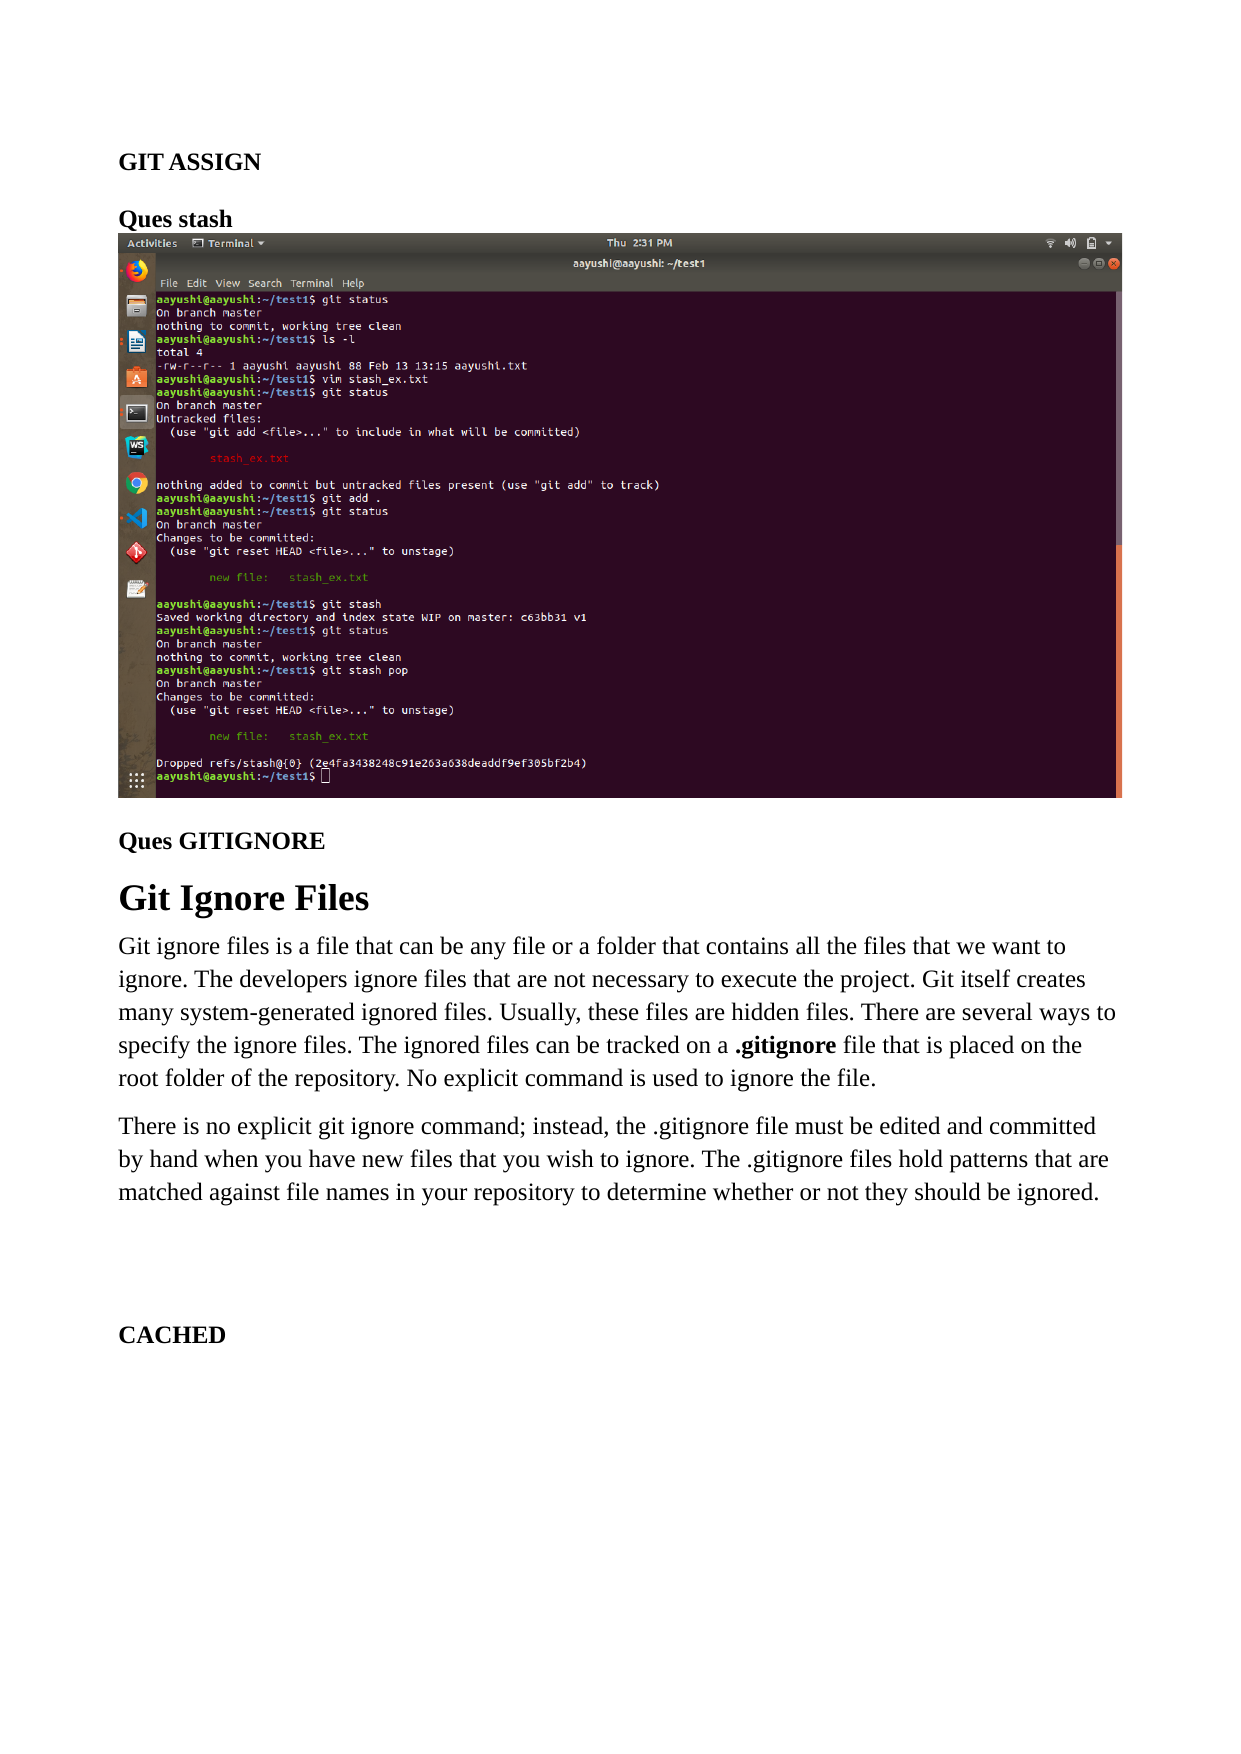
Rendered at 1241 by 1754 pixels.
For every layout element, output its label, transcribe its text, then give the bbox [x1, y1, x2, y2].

text Ques stash [118, 204, 1122, 233]
picture [118, 233, 1123, 798]
text GIT ASSIGN [118, 147, 1122, 176]
text Ques GITIGNORE [118, 826, 1122, 855]
subtitle Git Ignore Files [118, 876, 1122, 919]
text There is no explicit git ignore command; instead, the .gitignore file must be edited and committed by hand when you have new files that you wish to ignore. The .gitignore files hold patterns that are matched against file names in your repository to determine whether or not they should be ignored. [118, 1111, 1122, 1206]
text CACHED [118, 1320, 1122, 1349]
text Git ignore files is a file that can be any file or a folder that contains all the files that we want to ignore. The developers ignore files that are not necessary to execute the project. Git itself creates many system-generated ignored files. Usually, these files are hidden files. There are several ways to specify the ignore files. The ignored files can be tracked on a .gitignore file that is placed on the root folder of the repository. No explicit command is used to ignore the file. [118, 931, 1122, 1092]
